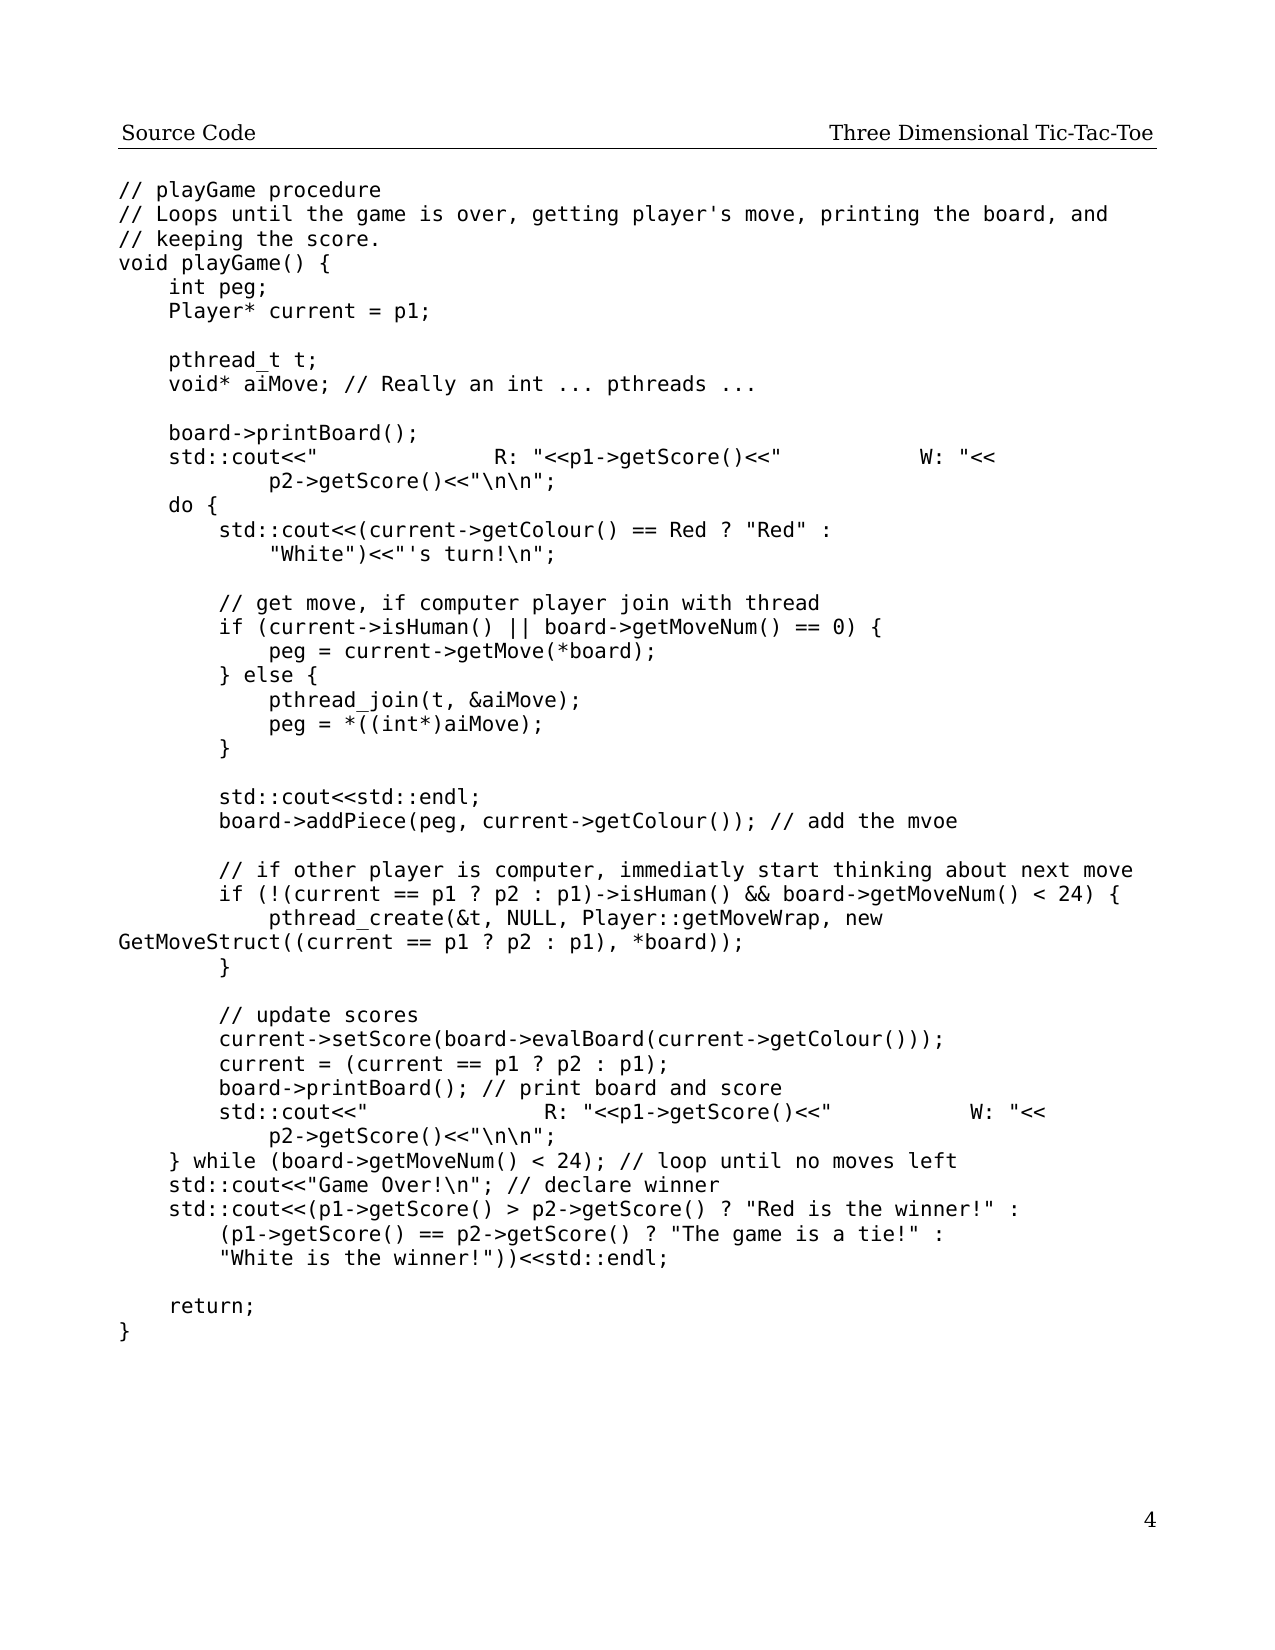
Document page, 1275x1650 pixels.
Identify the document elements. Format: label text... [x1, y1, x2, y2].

text // Loops until the game is over, getting player's move, printing the board, and [118, 202, 1157, 227]
text board->printBoard(); // print board and score [118, 1076, 1157, 1100]
text void* aiMove; // Really an int ... pthreads ... [118, 372, 1157, 396]
text do { [118, 493, 1157, 518]
text // keeping the score. [118, 227, 1157, 251]
text p2->getScore()<<"\n\n"; [118, 1124, 1157, 1149]
text std::cout<<(p1->getScore() > p2->getScore() ? "Red is the winner!" : [118, 1197, 1157, 1222]
text pthread_join(t, &aiMove); [118, 688, 1157, 712]
text // if other player is computer, immediatly start thinking about next move [118, 858, 1157, 882]
text p2->getScore()<<"\n\n"; [118, 469, 1157, 493]
text } else { [118, 663, 1157, 688]
text // get move, if computer player join with thread [118, 591, 1157, 615]
text std::cout<<std::endl; [118, 785, 1157, 809]
text board->addPiece(peg, current->getColour()); // add the mvoe [118, 809, 1157, 833]
text } [118, 1319, 1157, 1343]
text return; [118, 1294, 1157, 1319]
text } [118, 955, 1157, 979]
text board->printBoard(); [118, 421, 1157, 445]
text } while (board->getMoveNum() < 24); // loop until no moves left [118, 1149, 1157, 1173]
text Player* current = p1; [118, 299, 1157, 324]
text peg = current->getMove(*board); [118, 639, 1157, 663]
text if (!(current == p1 ? p2 : p1)->isHuman() && board->getMoveNum() < 24) { [118, 882, 1157, 906]
text // playGame procedure [118, 178, 1157, 202]
text current->setScore(board->evalBoard(current->getColour())); [118, 1027, 1157, 1052]
text // update scores [118, 1003, 1157, 1027]
text void playGame() { [118, 251, 1157, 275]
text std::cout<<" R: "<<p1->getScore()<<" W: "<< [118, 1100, 1157, 1124]
text std::cout<<(current->getColour() == Red ? "Red" : [118, 518, 1157, 542]
text "White is the winner!"))<<std::endl; [118, 1246, 1157, 1270]
text std::cout<<" R: "<<p1->getScore()<<" W: "<< [118, 445, 1157, 469]
text } [118, 736, 1157, 761]
text pthread_t t; [118, 348, 1157, 372]
text int peg; [118, 275, 1157, 299]
text (p1->getScore() == p2->getScore() ? "The game is a tie!" : [118, 1222, 1157, 1246]
text peg = *((int*)aiMove); [118, 712, 1157, 736]
text "White")<<"'s turn!\n"; [118, 542, 1157, 566]
text pthread_create(&t, NULL, Player::getMoveWrap, new GetMoveStruct((current == p1 ? p2 : p1), *board)); [118, 906, 1157, 955]
text if (current->isHuman() || board->getMoveNum() == 0) { [118, 615, 1157, 639]
text std::cout<<"Game Over!\n"; // declare winner [118, 1173, 1157, 1197]
text current = (current == p1 ? p2 : p1); [118, 1052, 1157, 1076]
